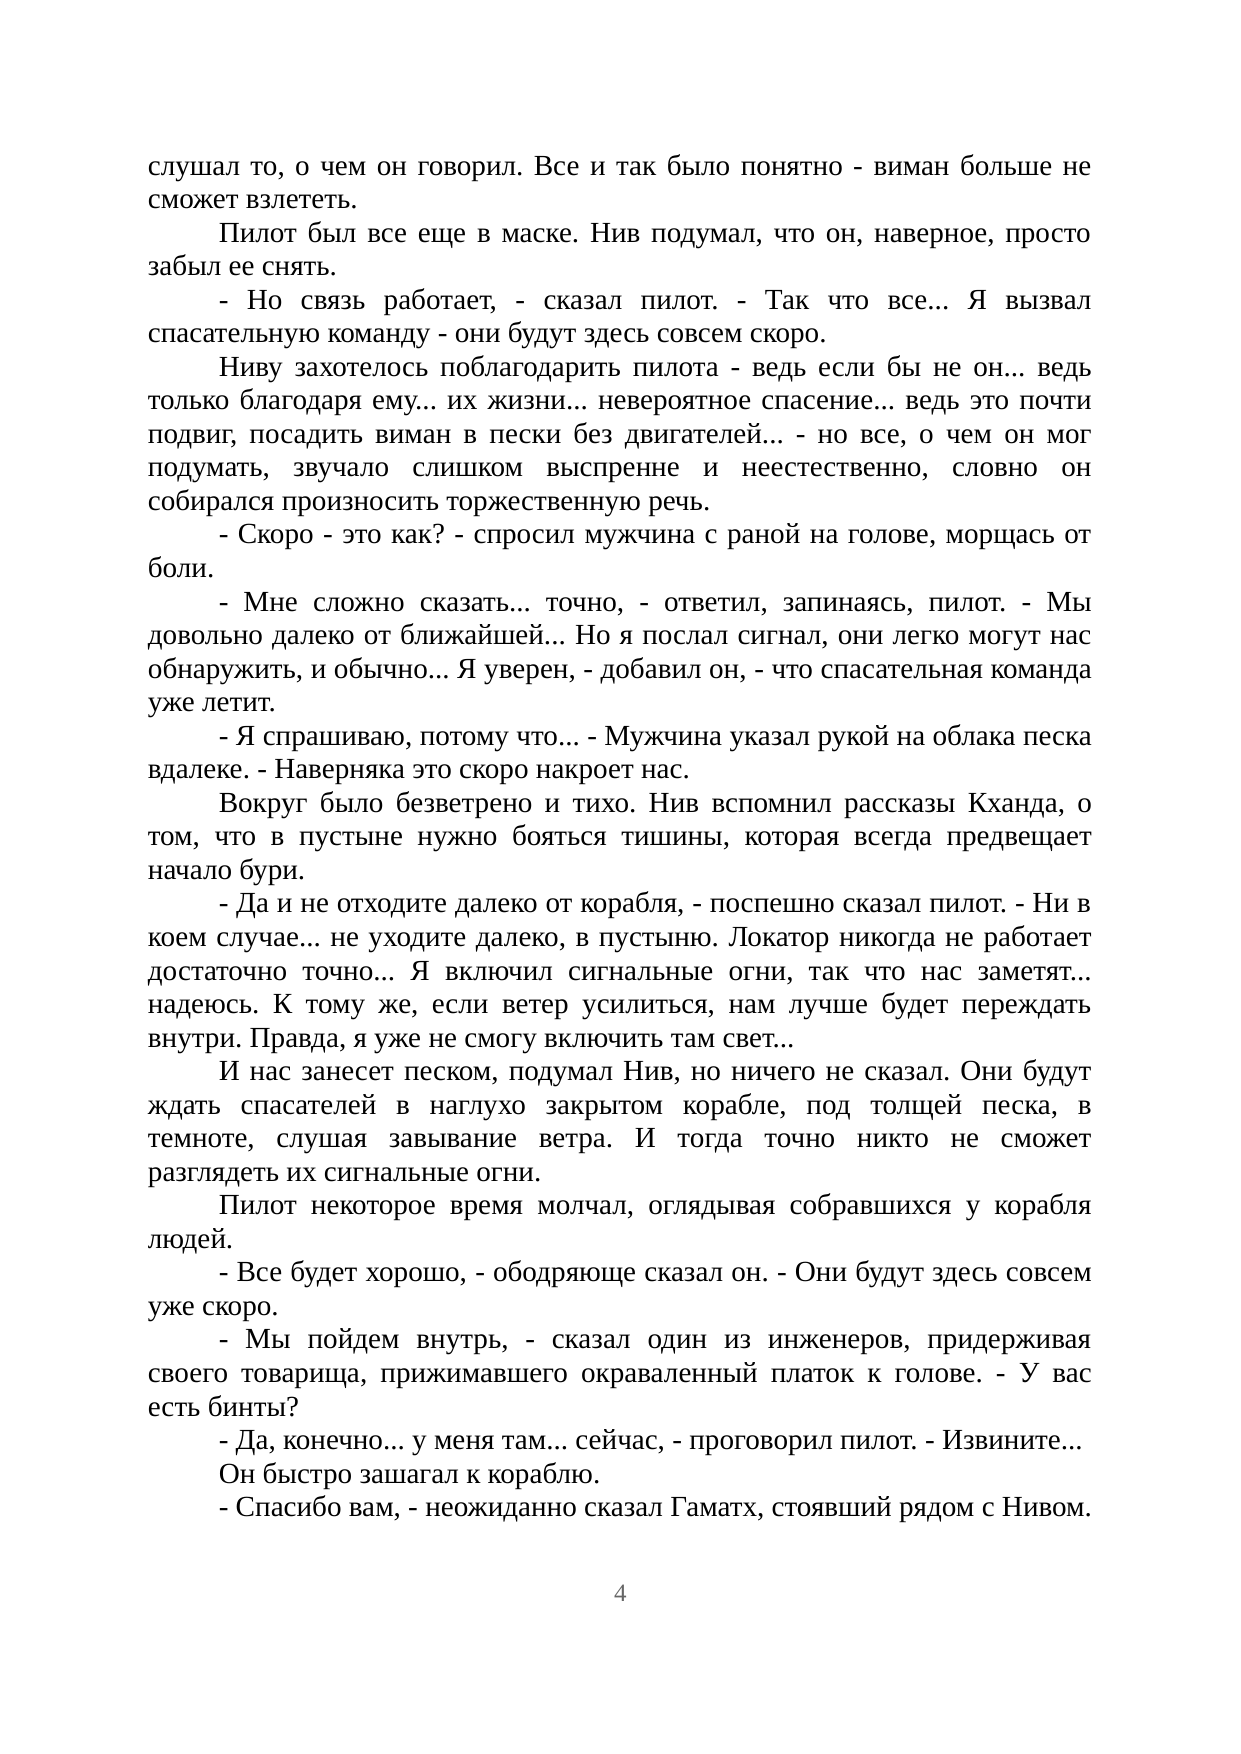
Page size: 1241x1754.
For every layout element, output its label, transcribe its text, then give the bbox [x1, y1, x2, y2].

text И нас занесет песком, подумал Нив, но ничего не сказал. Они будут ждать спасателей в наглухо закрытом корабле, под толщей песка, в темноте, слушая завывание ветра. И тогда точно никто не сможет разглядеть их сигнальные огни. [148, 1053, 1093, 1187]
text Он быстро зашагал к кораблю. [148, 1456, 1093, 1489]
text - Спасибо вам, - неожиданно сказал Гаматх, стоявший рядом с Нивом. [148, 1489, 1093, 1523]
text - Да и не отходите далеко от корабля, - поспешно сказал пилот. - Ни в коем случае... не уходите далеко, в пустыню. Локатор никогда не работает достаточно точно... Я включил сигнальные огни, так что нас заметят... надеюсь. К тому же, если ветер усилиться, нам лучше будет переждать внутри. Правда, я уже не смогу включить там свет... [148, 886, 1093, 1053]
text - Да, конечно... у меня там... сейчас, - проговорил пилот. - Извините... [148, 1422, 1093, 1456]
text - Все будет хорошо, - ободряюще сказал он. - Они будут здесь совсем уже скоро. [148, 1254, 1093, 1322]
text - Скоро - это как? - спросил мужчина с раной на голове, морщась от боли. [148, 517, 1093, 584]
text - Мне сложно сказать... точно, - ответил, запинаясь, пилот. - Мы довольно далеко от ближайшей... Но я послал сигнал, они легко могут нас обнаружить, и обычно... Я уверен, - добавил он, - что спасательная команда уже летит. [148, 584, 1093, 718]
text - Но связь работает, - сказал пилот. - Так что все... Я вызвал спасательную команду - они будут здесь совсем скоро. [148, 282, 1093, 349]
text Ниву захотелось поблагодарить пилота - ведь если бы не он... ведь только благодаря ему... их жизни... невероятное спасение... ведь это почти подвиг, посадить виман в пески без двигателей... - но все, о чем он мог подумать, звучало слишком выспренне и неестественно, словно он собирался произносить торжественную речь. [148, 349, 1093, 517]
text Пилот некоторое время молчал, оглядывая собравшихся у корабля людей. [148, 1187, 1093, 1254]
text слушал то, о чем он говорил. Все и так было понятно - виман больше не сможет взлететь. [148, 148, 1093, 215]
text Вокруг было безветрено и тихо. Нив вспомнил рассказы Кханда, о том, что в пустыне нужно бояться тишины, которая всегда предвещает начало бури. [148, 785, 1093, 886]
text Пилот был все еще в маске. Нив подумал, что он, наверное, просто забыл ее снять. [148, 215, 1093, 282]
text - Я спрашиваю, потому что... - Мужчина указал рукой на облака песка вдалеке. - Наверняка это скоро накроет нас. [148, 718, 1093, 785]
text - Мы пойдем внутрь, - сказал один из инженеров, придерживая своего товарища, прижимавшего окраваленный платок к голове. - У вас есть бинты? [148, 1322, 1093, 1422]
